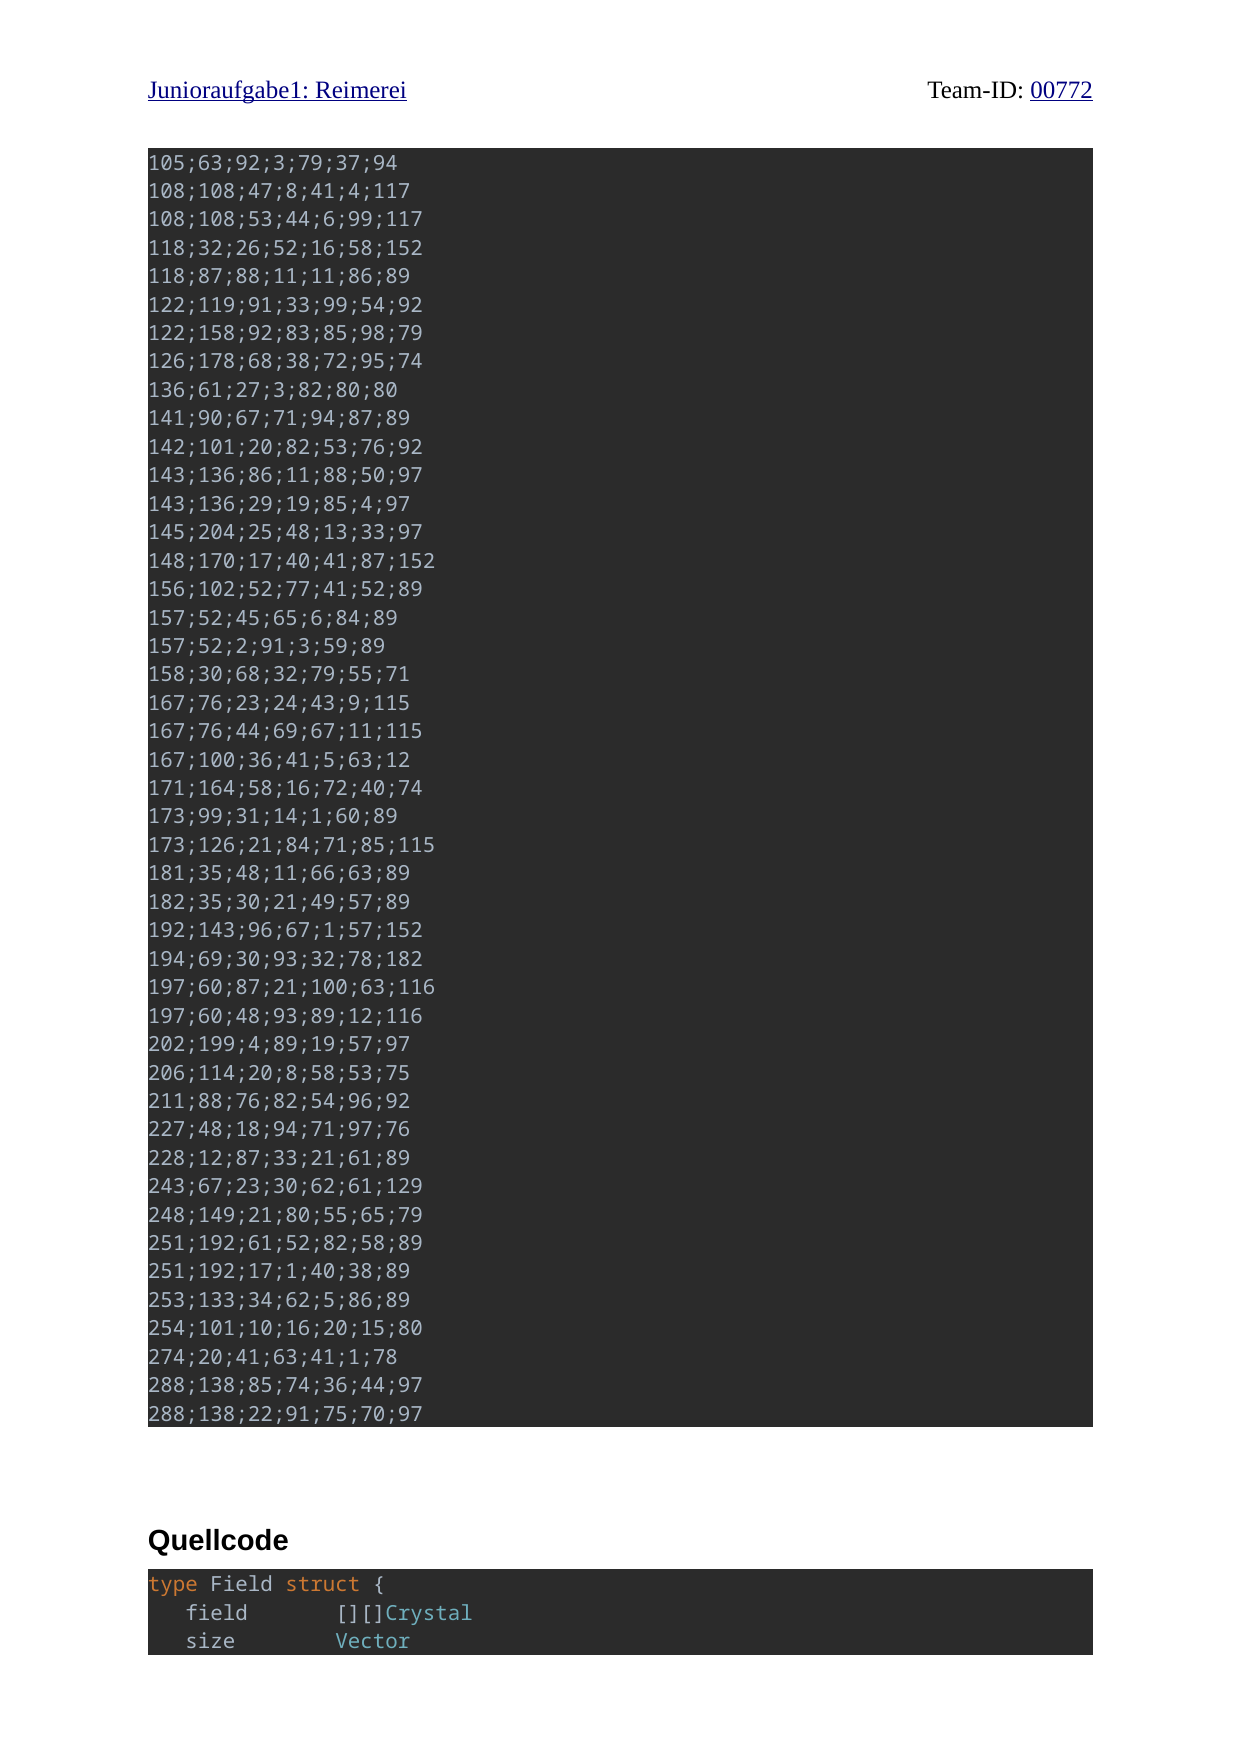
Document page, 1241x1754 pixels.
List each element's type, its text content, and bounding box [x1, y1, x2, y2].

text 105;63;92;3;79;37;94 108;108;47;8;41;4;117 108;108;53;44;6;99;117 118;32;26;52;16;58;152 118;87;88;11;11;86;89 122;119;91;33;99;54;92 122;158;92;83;85;98;79 126;178;68;38;72;95;74 136;61;27;3;82;80;80 141;90;67;71;94;87;89 142;101;20;82;53;76;92 143;136;86;11;88;50;97 143;136;29;19;85;4;97 145;204;25;48;13;33;97 148;170;17;40;41;87;152 156;102;52;77;41;52;89 157;52;45;65;6;84;89 157;52;2;91;3;59;89 158;30;68;32;79;55;71 167;76;23;24;43;9;115 167;76;44;69;67;11;115 167;100;36;41;5;63;12 171;164;58;16;72;40;74 173;99;31;14;1;60;89 173;126;21;84;71;85;115 181;35;48;11;66;63;89 182;35;30;21;49;57;89 192;143;96;67;1;57;152 194;69;30;93;32;78;182 197;60;87;21;100;63;116 197;60;48;93;89;12;116 202;199;4;89;19;57;97 206;114;20;8;58;53;75 211;88;76;82;54;96;92 227;48;18;94;71;97;76 228;12;87;33;21;61;89 243;67;23;30;62;61;129 248;149;21;80;55;65;79 251;192;61;52;82;58;89 251;192;17;1;40;38;89 253;133;34;62;5;86;89 254;101;10;16;20;15;80 274;20;41;63;41;1;78 288;138;85;74;36;44;97 288;138;22;91;75;70;97 [148, 148, 1093, 1427]
text type Field struct { field [][]Crystal size Vector [148, 1569, 1093, 1655]
subtitle Quellcode [148, 1523, 1093, 1557]
